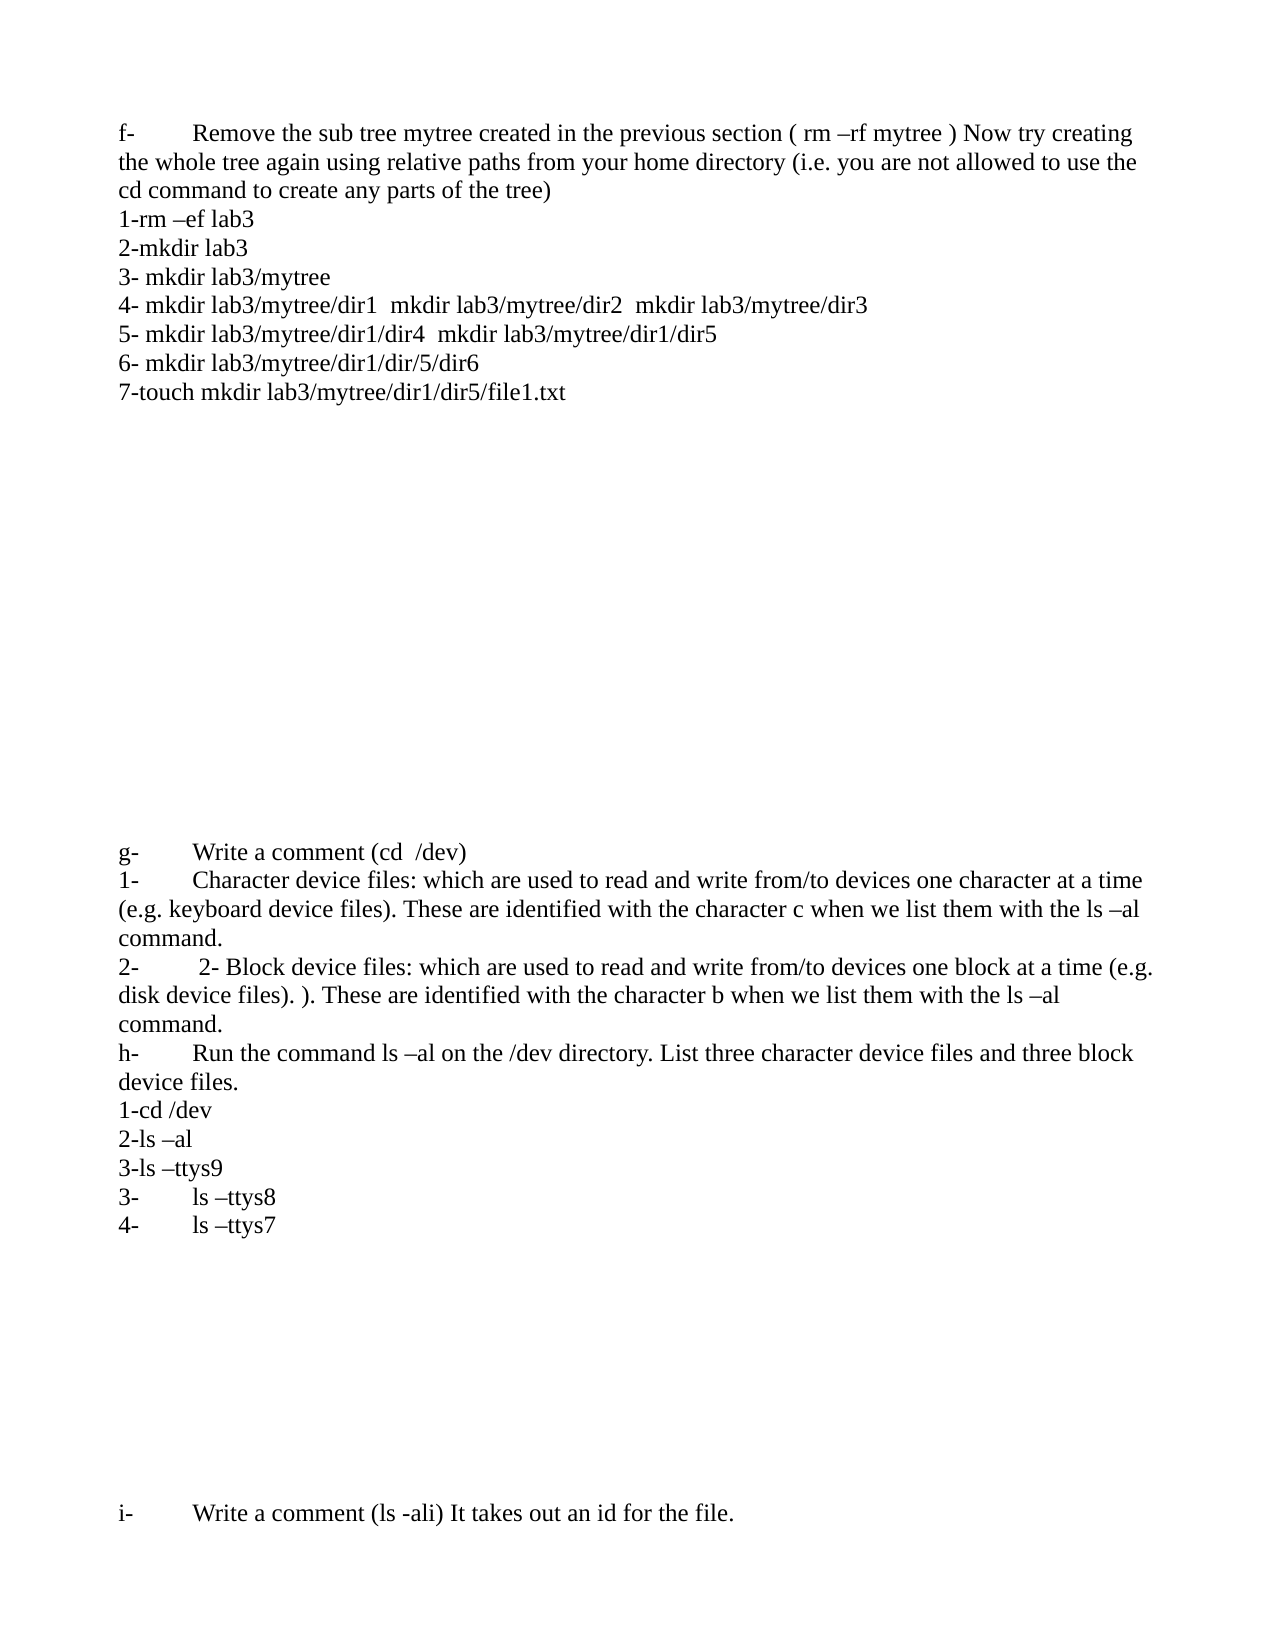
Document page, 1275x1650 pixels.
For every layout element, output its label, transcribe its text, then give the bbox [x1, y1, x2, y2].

text 4- mkdir lab3/mytree/dir1 mkdir lab3/mytree/dir2 mkdir lab3/mytree/dir3 [118, 291, 1157, 319]
text 6- mkdir lab3/mytree/dir1/dir/5/dir6 [118, 348, 1157, 377]
text 2- 2- Block device files: which are used to read and write from/to devices one block at a time (e.g. disk device files). ). These are identified with the character b when we list them with the ls –al command. [118, 952, 1157, 1038]
text 2-ls –al [118, 1124, 1157, 1153]
text h- Run the command ls –al on the /dev directory. List three character device files and three block device files. [118, 1038, 1157, 1096]
text 1- Character device files: which are used to read and write from/to devices one character at a time (e.g. keyboard device files). These are identified with the character c when we list them with the ls –al command. [118, 866, 1157, 952]
text 2-mkdir lab3 [118, 233, 1157, 262]
text 4- ls –ttys7 [118, 1211, 1157, 1239]
text 7-touch mkdir lab3/mytree/dir1/dir5/file1.txt [118, 377, 1157, 406]
text 3- mkdir lab3/mytree [118, 262, 1157, 291]
text f- Remove the sub tree mytree created in the previous section ( rm –rf mytree ) Now try creating the whole tree again using relative paths from your home directory (i.e. you are not allowed to use the cd command to create any parts of the tree) [118, 118, 1157, 204]
text 3- ls –ttys8 [118, 1182, 1157, 1211]
text 5- mkdir lab3/mytree/dir1/dir4 mkdir lab3/mytree/dir1/dir5 [118, 319, 1157, 348]
text 3-ls –ttys9 [118, 1153, 1157, 1182]
text 1-cd /dev [118, 1096, 1157, 1124]
text 1-rm –ef lab3 [118, 204, 1157, 233]
text g- Write a comment (cd /dev) [118, 837, 1157, 866]
text i- Write a comment (ls -ali) It takes out an id for the file. [118, 1498, 1157, 1527]
